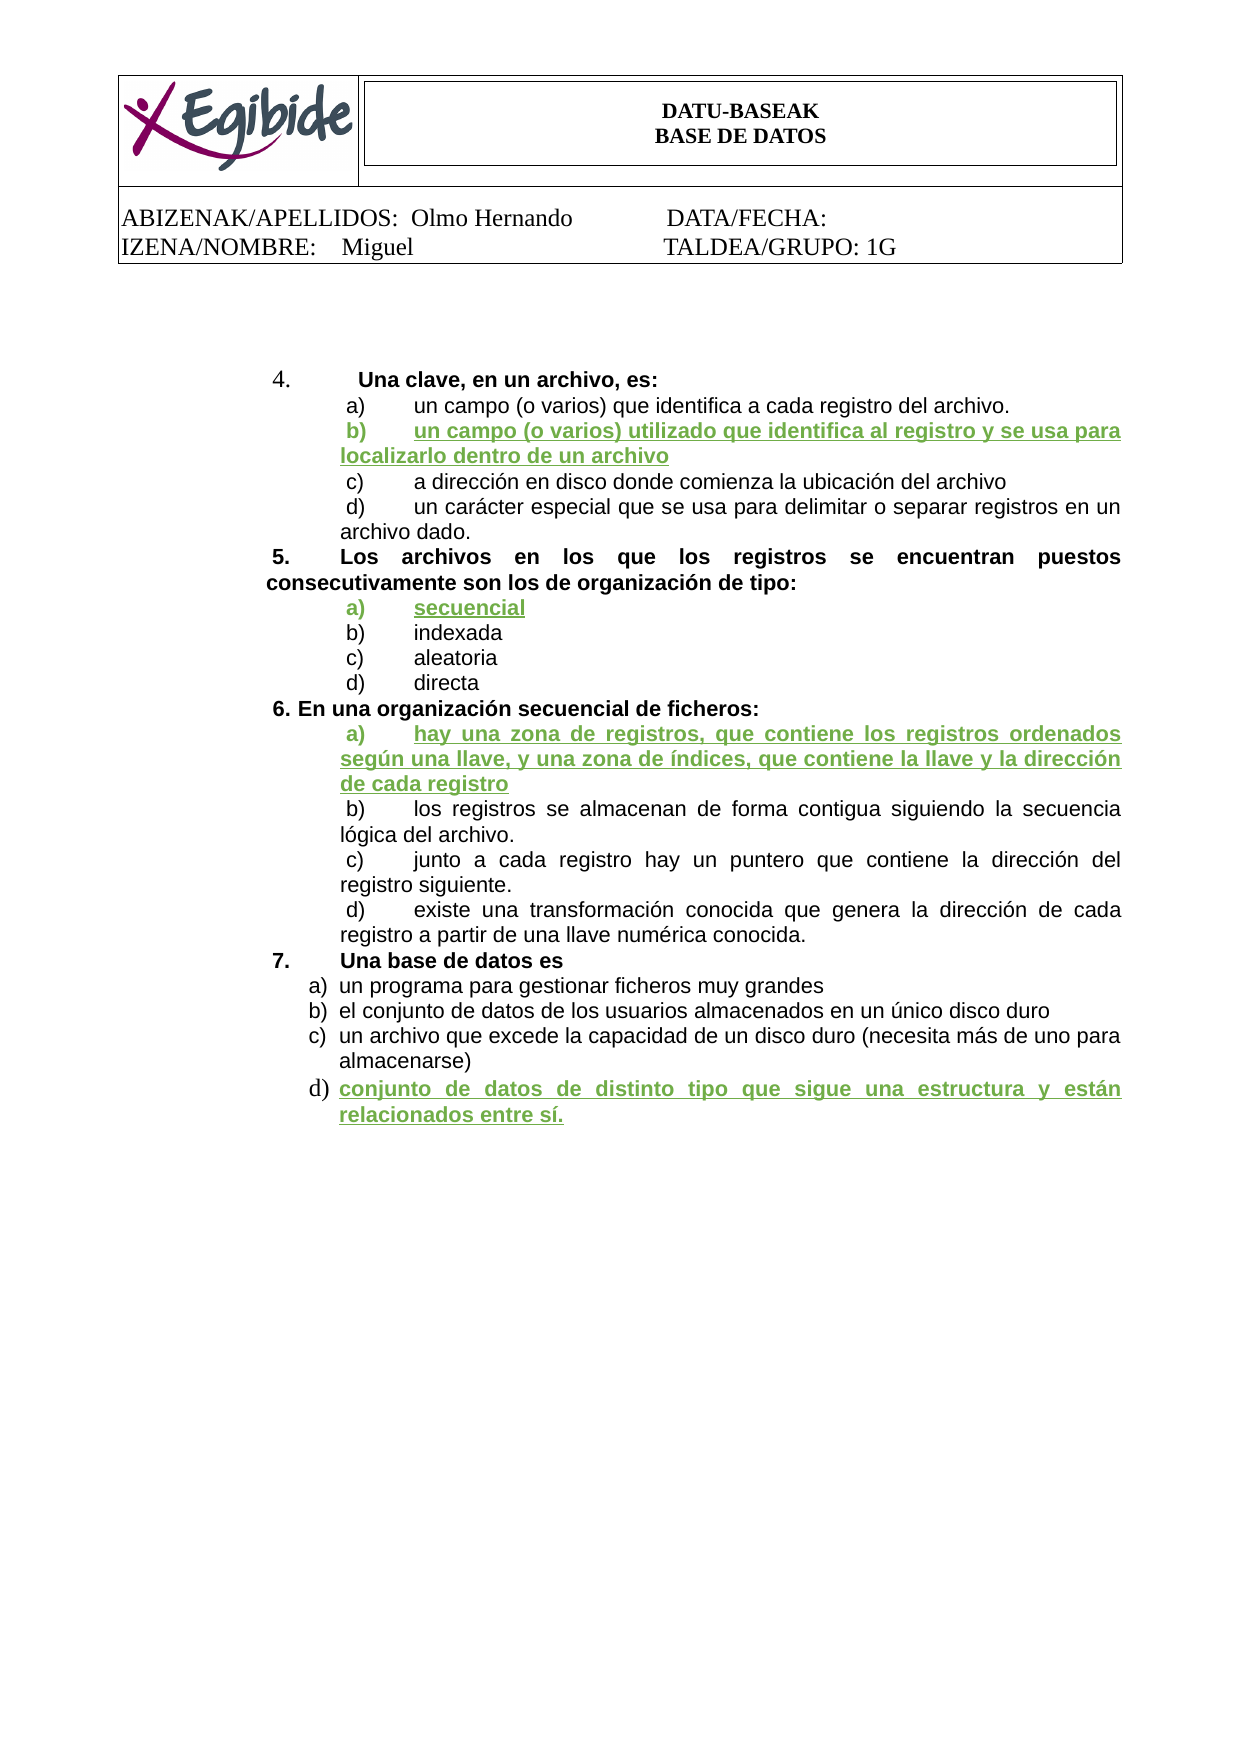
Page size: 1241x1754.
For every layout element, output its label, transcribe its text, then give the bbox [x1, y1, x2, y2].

list un campo (o varios) utilizado que identifica al registro y se usa para localizarlo dentro de un archivo [340, 418, 1122, 468]
list En una organización secuencial de ficheros: [266, 695, 1122, 721]
list los registros se almacenan de forma contigua siguiendo la secuencia lógica del archivo. [340, 796, 1122, 847]
list hay una zona de registros, que contiene los registros ordenados según una llave, y una zona de índices, que contiene la llave y la dirección [340, 721, 1122, 768]
list directa [340, 670, 1122, 695]
list de cada registro [340, 769, 1122, 796]
list a dirección en disco donde comienza la ubicación del archivo [340, 468, 1122, 494]
list un carácter especial que se usa para delimitar o separar registros en un archivo dado. [340, 494, 1122, 544]
list indexada [340, 620, 1122, 645]
list un campo (o varios) que identifica a cada registro del archivo. [340, 393, 1122, 418]
list Una clave, en un archivo, es: [266, 364, 1122, 393]
list un programa para gestionar ficheros muy grandes [302, 973, 1122, 998]
list conjunto de datos de distinto tipo que sigue una estructura y están relacionados entre sí. [302, 1073, 1122, 1127]
list Los archivos en los que los registros se encuentran puestos consecutivamente son los de organización de tipo: [266, 544, 1122, 594]
list existe una transformación conocida que genera la dirección de cada registro a partir de una llave numérica conocida. [340, 897, 1122, 947]
list Una base de datos es [266, 947, 1122, 973]
list el conjunto de datos de los usuarios almacenados en un único disco duro [302, 998, 1122, 1023]
list aleatoria [340, 645, 1122, 670]
list secuencial [340, 594, 1122, 620]
list un archivo que excede la capacidad de un disco duro (necesita más de uno para almacenarse) [302, 1023, 1122, 1073]
list junto a cada registro hay un puntero que contiene la dirección del registro siguiente. [340, 847, 1122, 897]
